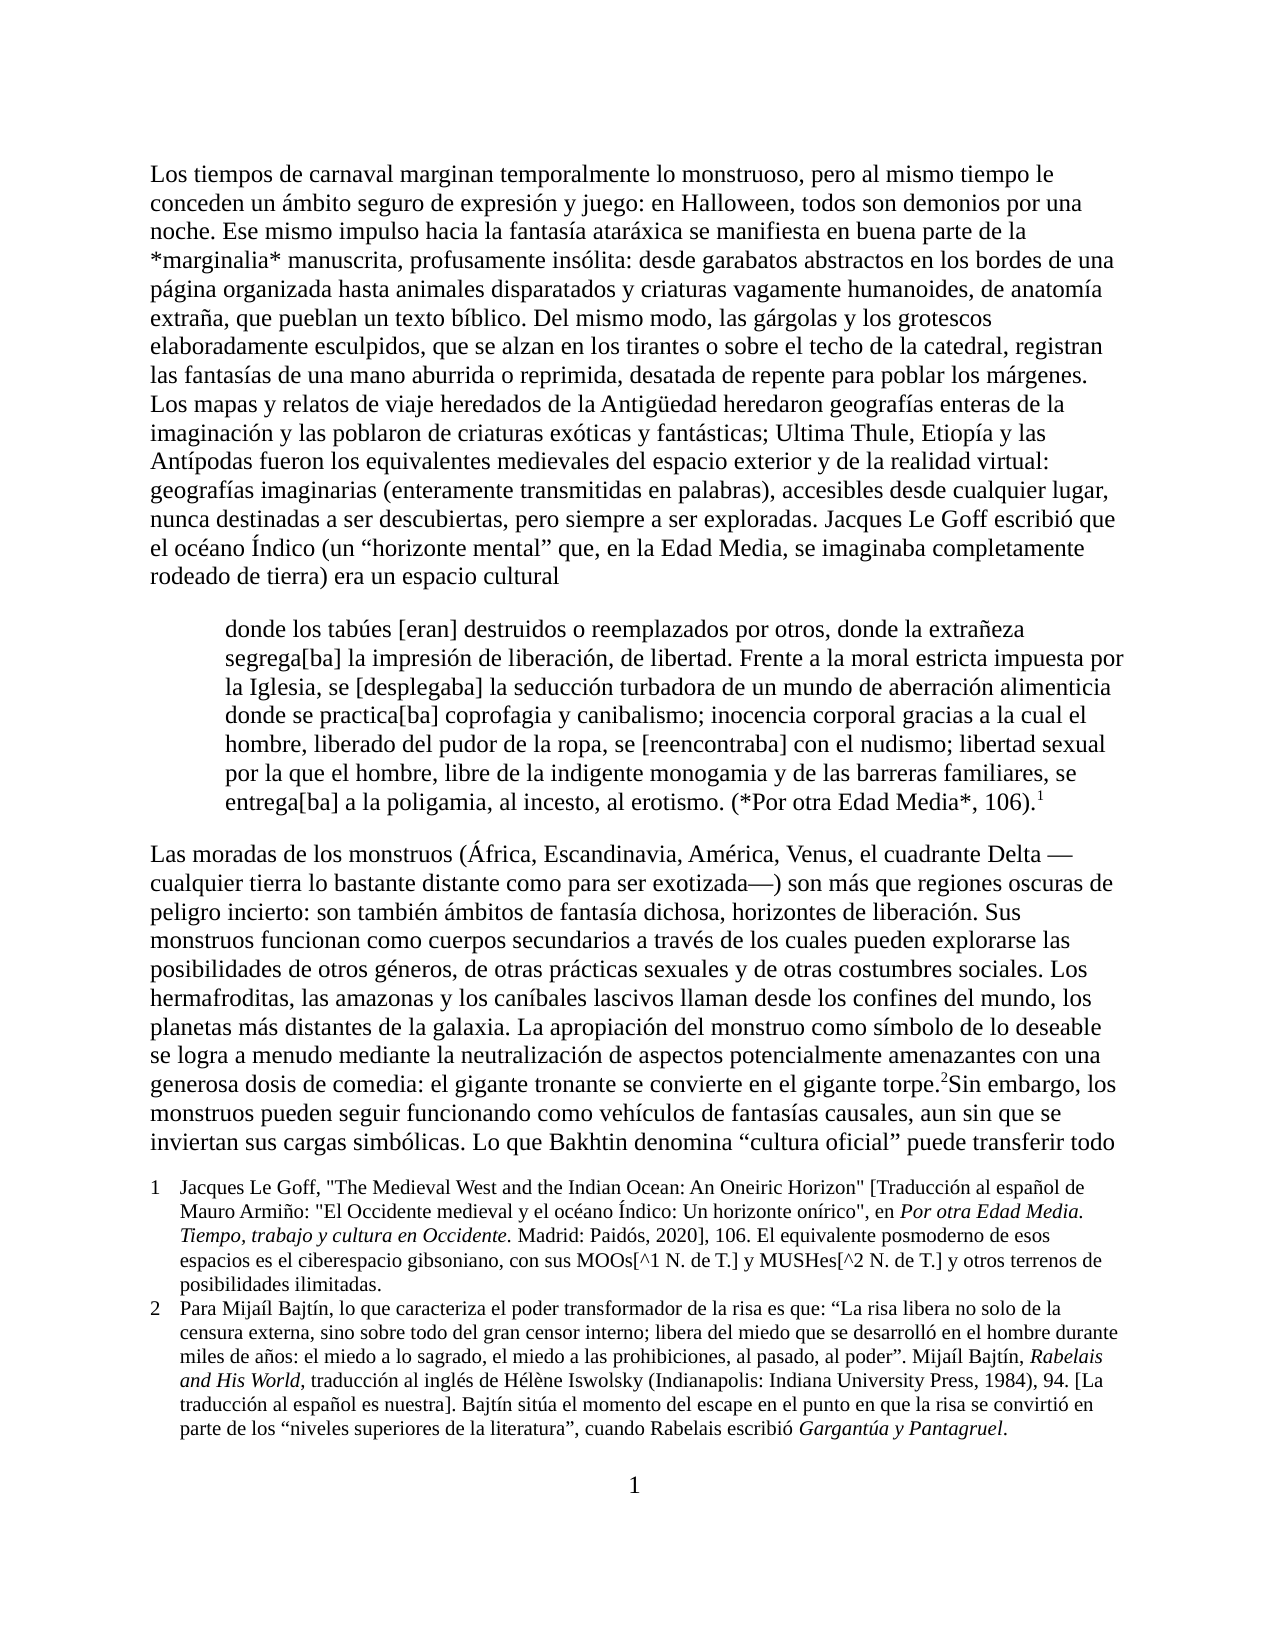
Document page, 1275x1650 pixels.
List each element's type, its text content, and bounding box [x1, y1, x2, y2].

text Para Mijaíl Bajtín, lo que caracteriza el poder transformador de la risa es que: “La risa libera no solo de la censura externa, sino sobre todo del gran censor interno; libera del miedo que se desarrolló en el hombre durante miles de años: el miedo a lo sagrado, el miedo a las prohibiciones, al pasado, al poder”. Mijaíl Bajtín, Rabelais and His World, traducción al inglés de Hélène Iswolsky (Indianapolis: Indiana University Press, 1984), 94. [La traducción al español es nuestra]. Bajtín sitúa el momento del escape en el punto en que la risa se convirtió en parte de los “niveles superiores de la literatura”, cuando Rabelais escribió Gargantúa y Pantagruel. [150, 1296, 1125, 1440]
text Las moradas de los monstruos (África, Escandinavia, América, Venus, el cuadrante Delta —cualquier tierra lo bastante distante como para ser exotizada—) son más que regiones oscuras de peligro incierto: son también ámbitos de fantasía dichosa, horizontes de liberación. Sus monstruos funcionan como cuerpos secundarios a través de los cuales pueden explorarse las posibilidades de otros géneros, de otras prácticas sexuales y de otras costumbres sociales. Los hermafroditas, las amazonas y los caníbales lascivos llaman desde los confines del mundo, los planetas más distantes de la galaxia. La apropiación del monstruo como símbolo de lo deseable se logra a menudo mediante la neutralización de aspectos potencialmente amenazantes con una generosa dosis de comedia: el gigante tronante se convierte en el gigante torpe.Sin embargo, los monstruos pueden seguir funcionando como vehículos de fantasías causales, aun sin que se inviertan sus cargas simbólicas. Lo que Bakhtin denomina “cultura oficial” puede transferir todo [150, 839, 1125, 1156]
text Los tiempos de carnaval marginan temporalmente lo monstruoso, pero al mismo tiempo le conceden un ámbito seguro de expresión y juego: en Halloween, todos son demonios por una noche. Ese mismo impulso hacia la fantasía ataráxica se manifiesta en buena parte de la *marginalia* manuscrita, profusamente insólita: desde garabatos abstractos en los bordes de una página organizada hasta animales disparatados y criaturas vagamente humanoides, de anatomía extraña, que pueblan un texto bíblico. Del mismo modo, las gárgolas y los grotescos elaboradamente esculpidos, que se alzan en los tirantes o sobre el techo de la catedral, registran las fantasías de una mano aburrida o reprimida, desatada de repente para poblar los márgenes. Los mapas y relatos de viaje heredados de la Antigüedad heredaron geografías enteras de la imaginación y las poblaron de criaturas exóticas y fantásticas; Ultima Thule, Etiopía y las Antípodas fueron los equivalentes medievales del espacio exterior y de la realidad virtual: geografías imaginarias (enteramente transmitidas en palabras), accesibles desde cualquier lugar, nunca destinadas a ser descubiertas, pero siempre a ser exploradas. Jacques Le Goff escribió que el océano Índico (un “horizonte mental” que, en la Edad Media, se imaginaba completamente rodeado de tierra) era un espacio cultural [150, 159, 1125, 590]
text donde los tabúes [eran] destruidos o reemplazados por otros, donde la extrañeza segrega[ba] la impresión de liberación, de libertad. Frente a la moral estricta impuesta por la Iglesia, se [desplegaba] la seducción turbadora de un mundo de aberración alimenticia donde se practica[ba] coprofagia y canibalismo; inocencia corporal gracias a la cual el hombre, liberado del pudor de la ropa, se [reencontraba] con el nudismo; libertad sexual por la que el hombre, libre de la indigente monogamia y de las barreras familiares, se entrega[ba] a la poligamia, al incesto, al erotismo. (*Por otra Edad Media*, 106). [225, 614, 1125, 815]
text Jacques Le Goff, "The Medieval West and the Indian Ocean: An Oneiric Horizon" [Traducción al español de Mauro Armiño: "El Occidente medieval y el océano Índico: Un horizonte onírico", en Por otra Edad Media. Tiempo, trabajo y cultura en Occidente. Madrid: Paidós, 2020], 106. El equivalente posmoderno de esos espacios es el ciberespacio gibsoniano, con sus MOOs[^1 N. de T.] y MUSHes[^2 N. de T.] y otros terrenos de posibilidades ilimitadas. [150, 1175, 1125, 1296]
